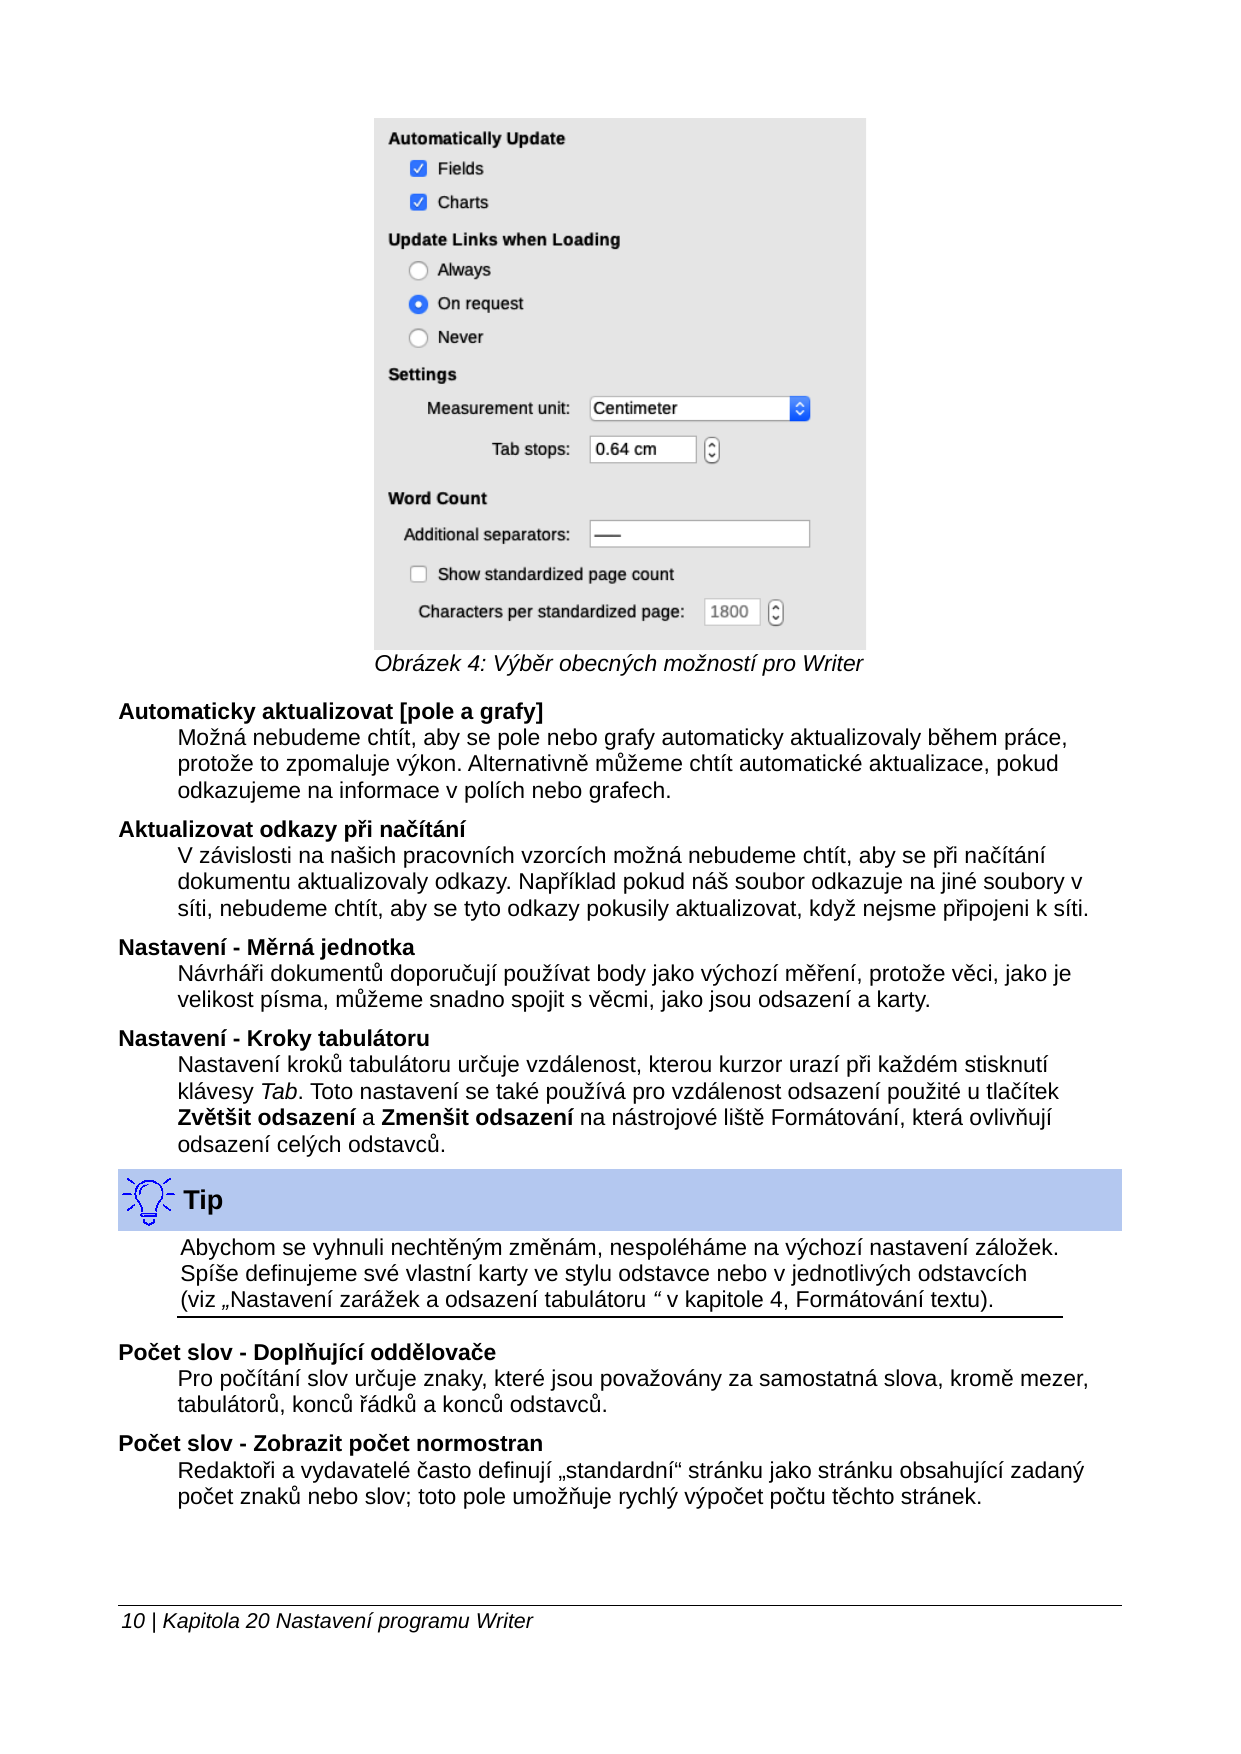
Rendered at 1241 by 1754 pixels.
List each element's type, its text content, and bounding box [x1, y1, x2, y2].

picture [374, 118, 867, 650]
text Redaktoři a vydavatelé často definují „standardní“ stránku jako stránku obsahující zadaný počet znaků nebo slov; toto pole umožňuje rychlý výpočet počtu těchto stránek. [177, 1457, 1122, 1509]
text Pro počítání slov určuje znaky, které jsou považovány za samostatná slova, kromě mezer, tabulátorů, konců řádků a konců odstavců. [177, 1365, 1122, 1418]
picture [119, 1170, 179, 1230]
subtitle Tip [118, 1169, 1122, 1231]
text Obrázek 4: Výběr obecných možností pro Writer [374, 650, 866, 676]
text Nastavení kroků tabulátoru určuje vzdálenost, kterou kurzor urazí při každém stisknutí klávesy Tab. Toto nastavení se také používá pro vzdálenost odsazení použité u tlačítek Zvětšit odsazení a Zmenšit odsazení na nástrojové liště Formátování, která ovlivňují odsazení celých odstavců. [177, 1051, 1122, 1157]
text Možná nebudeme chtít, aby se pole nebo grafy automaticky aktualizovaly během práce, protože to zpomaluje výkon. Alternativně můžeme chtít automatické aktualizace, pokud odkazujeme na informace v polích nebo grafech. [177, 724, 1122, 803]
text Aktualizovat odkazy při načítání [118, 816, 1122, 842]
text Počet slov - Doplňující oddělovače [118, 1339, 1122, 1365]
text V závislosti na našich pracovních vzorcích možná nebudeme chtít, aby se při načítání dokumentu aktualizovaly odkazy. Například pokud náš soubor odkazuje na jiné soubory v síti, nebudeme chtít, aby se tyto odkazy pokusily aktualizovat, když nejsme připojeni k síti. [177, 842, 1122, 921]
text Počet slov - Zobrazit počet normostran [118, 1430, 1122, 1457]
text Návrháři dokumentů doporučují používat body jako výchozí měření, protože věci, jako je velikost písma, můžeme snadno spojit s věcmi, jako jsou odsazení a karty. [177, 960, 1122, 1013]
text Nastavení - Kroky tabulátoru [118, 1025, 1122, 1051]
text Automaticky aktualizovat [pole a grafy] [118, 698, 1122, 724]
text Nastavení - Měrná jednotka [118, 933, 1122, 960]
text Abychom se vyhnuli nechtěným změnám, nespoléháme na výchozí nastavení záložek. Spíše definujeme své vlastní karty ve stylu odstavce nebo v jednotlivých odstavcích (viz „Nastavení zarážek a odsazení tabulátoru “ v kapitole 4, Formátování textu). [177, 1231, 1063, 1316]
